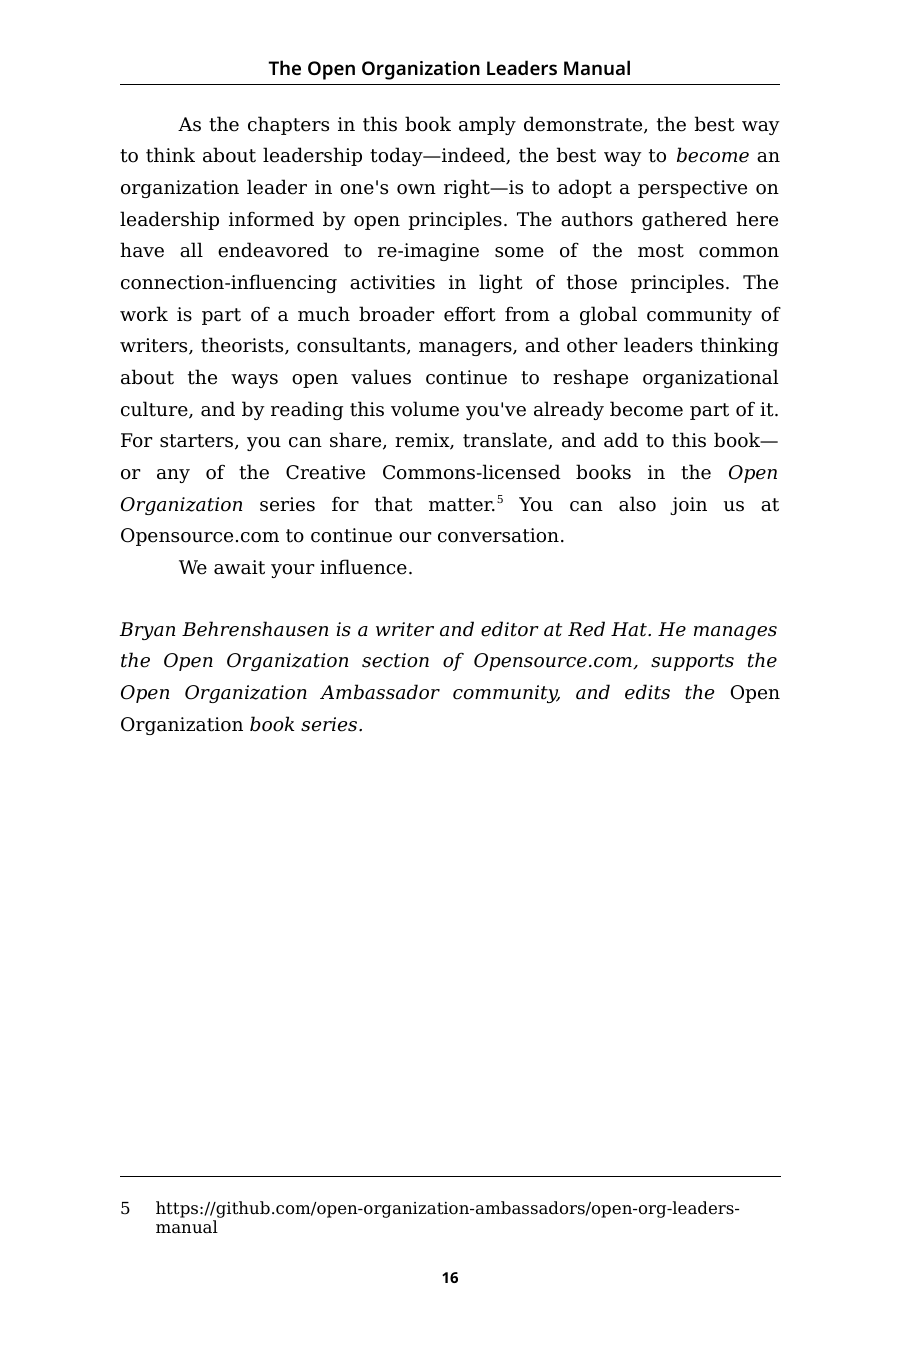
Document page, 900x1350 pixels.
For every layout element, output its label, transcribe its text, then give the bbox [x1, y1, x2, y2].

text Bryan Behrenshausen is a writer and editor at Red Hat. He manages the Open Organization section of Opensource.com, supports the Open Organization Ambassador community, and edits the Open Organization book series. [120, 619, 780, 736]
text We await your influence. [120, 557, 780, 579]
text As the chapters in this book amply demonstrate, the best way to think about leadership today—indeed, the best way to become an organization leader in one's own right—is to adopt a perspective on leadership informed by open principles. The authors gathered here have all endeavored to re-imagine some of the most common connection-influencing activities in light of those principles. The work is part of a much broader effort from a global community of writers, theorists, consultants, managers, and other leaders thinking about the ways open values continue to reshape organizational culture, and by reading this volume you've already become part of it. For starters, you can share, remix, translate, and add to this book—or any of the Creative Commons-licensed books in the Open Organization series for that matter. You can also join us at Opensource.com to continue our conversation. [120, 114, 780, 547]
text https://github.com/open-organization-ambassadors/open-org-leaders-manual [120, 1199, 780, 1237]
